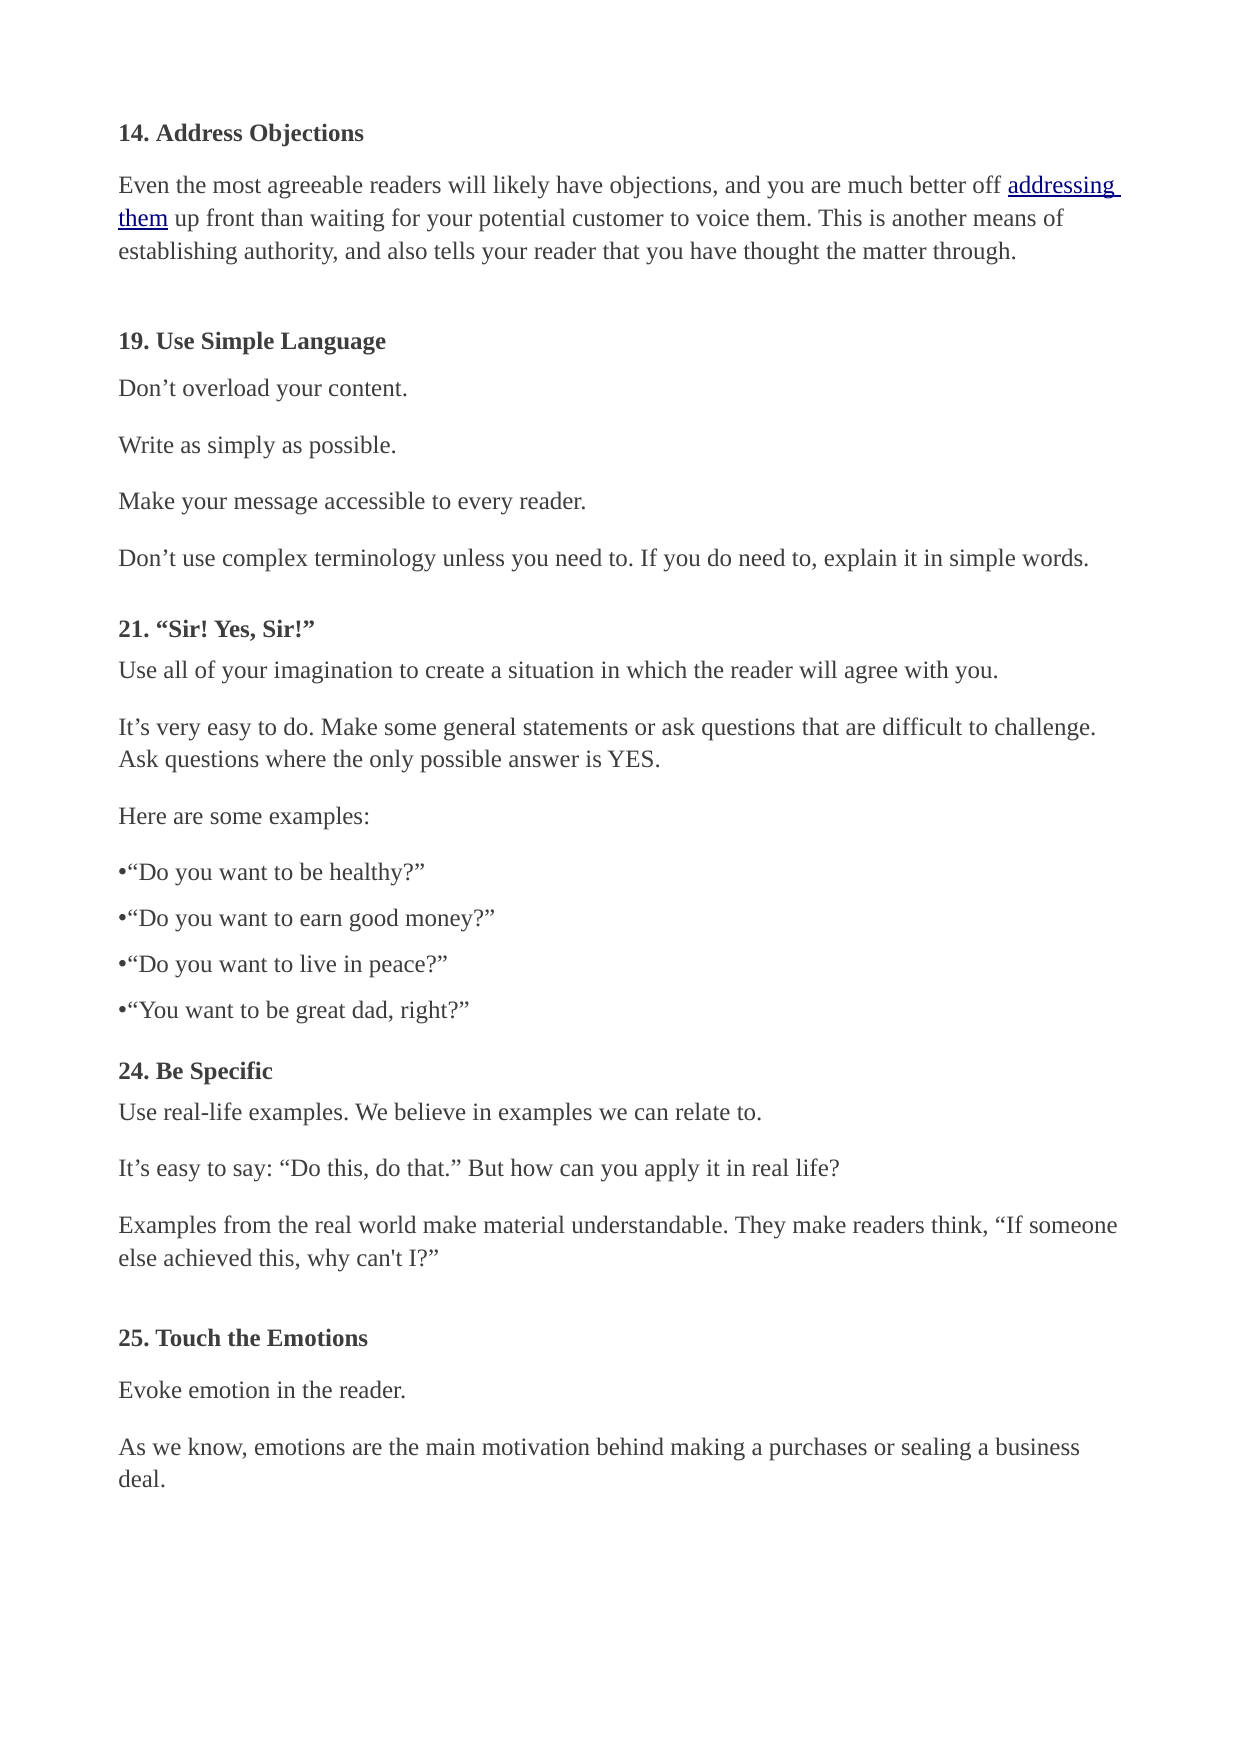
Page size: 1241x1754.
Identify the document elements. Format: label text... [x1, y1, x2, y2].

text Evoke emotion in the reader. [118, 1375, 1122, 1404]
list “You want to be great dad, right?” [118, 995, 1122, 1024]
text Don’t use complex terminology unless you need to. If you do need to, explain it in simple words. [118, 543, 1122, 572]
text Use real-life examples. We believe in examples we can relate to. [118, 1097, 1122, 1126]
text It’s easy to say: “Do this, do that.” But how can you apply it in real life? [118, 1153, 1122, 1182]
subtitle 21. “Sir! Yes, Sir!” [118, 614, 1122, 643]
text Write as simply as possible. [118, 430, 1122, 459]
text It’s very easy to do. Make some general statements or ask questions that are difficult to challenge. Ask questions where the only possible answer is YES. [118, 712, 1122, 773]
list “Do you want to earn good money?” [118, 903, 1122, 932]
list “Do you want to live in peace?” [118, 949, 1122, 978]
text Examples from the real world make material understandable. They make readers think, “If someone else achieved this, why can't I?” [118, 1210, 1122, 1272]
text As we know, emotions are the main motivation behind making a purchases or sealing a business deal. [118, 1432, 1122, 1493]
subtitle 24. Be Specific [118, 1056, 1122, 1084]
text Here are some examples: [118, 801, 1122, 830]
text Make your message accessible to every reader. [118, 486, 1122, 515]
text Even the most agreeable readers will likely have objections, and you are much better off addressing them up front than waiting for your potential customer to voice them. This is another means of establishing authority, and also tells your reader that you have thought the matter through. [118, 170, 1122, 265]
text 19. Use Simple Language [118, 293, 1122, 354]
subtitle 14. Address Objections [118, 118, 1122, 147]
subtitle 25. Touch the Emotions [118, 1323, 1122, 1352]
text Don’t overload your content. [118, 373, 1122, 402]
text Use all of your imagination to create a situation in which the reader will agree with you. [118, 655, 1122, 684]
list “Do you want to be healthy?” [118, 857, 1122, 886]
